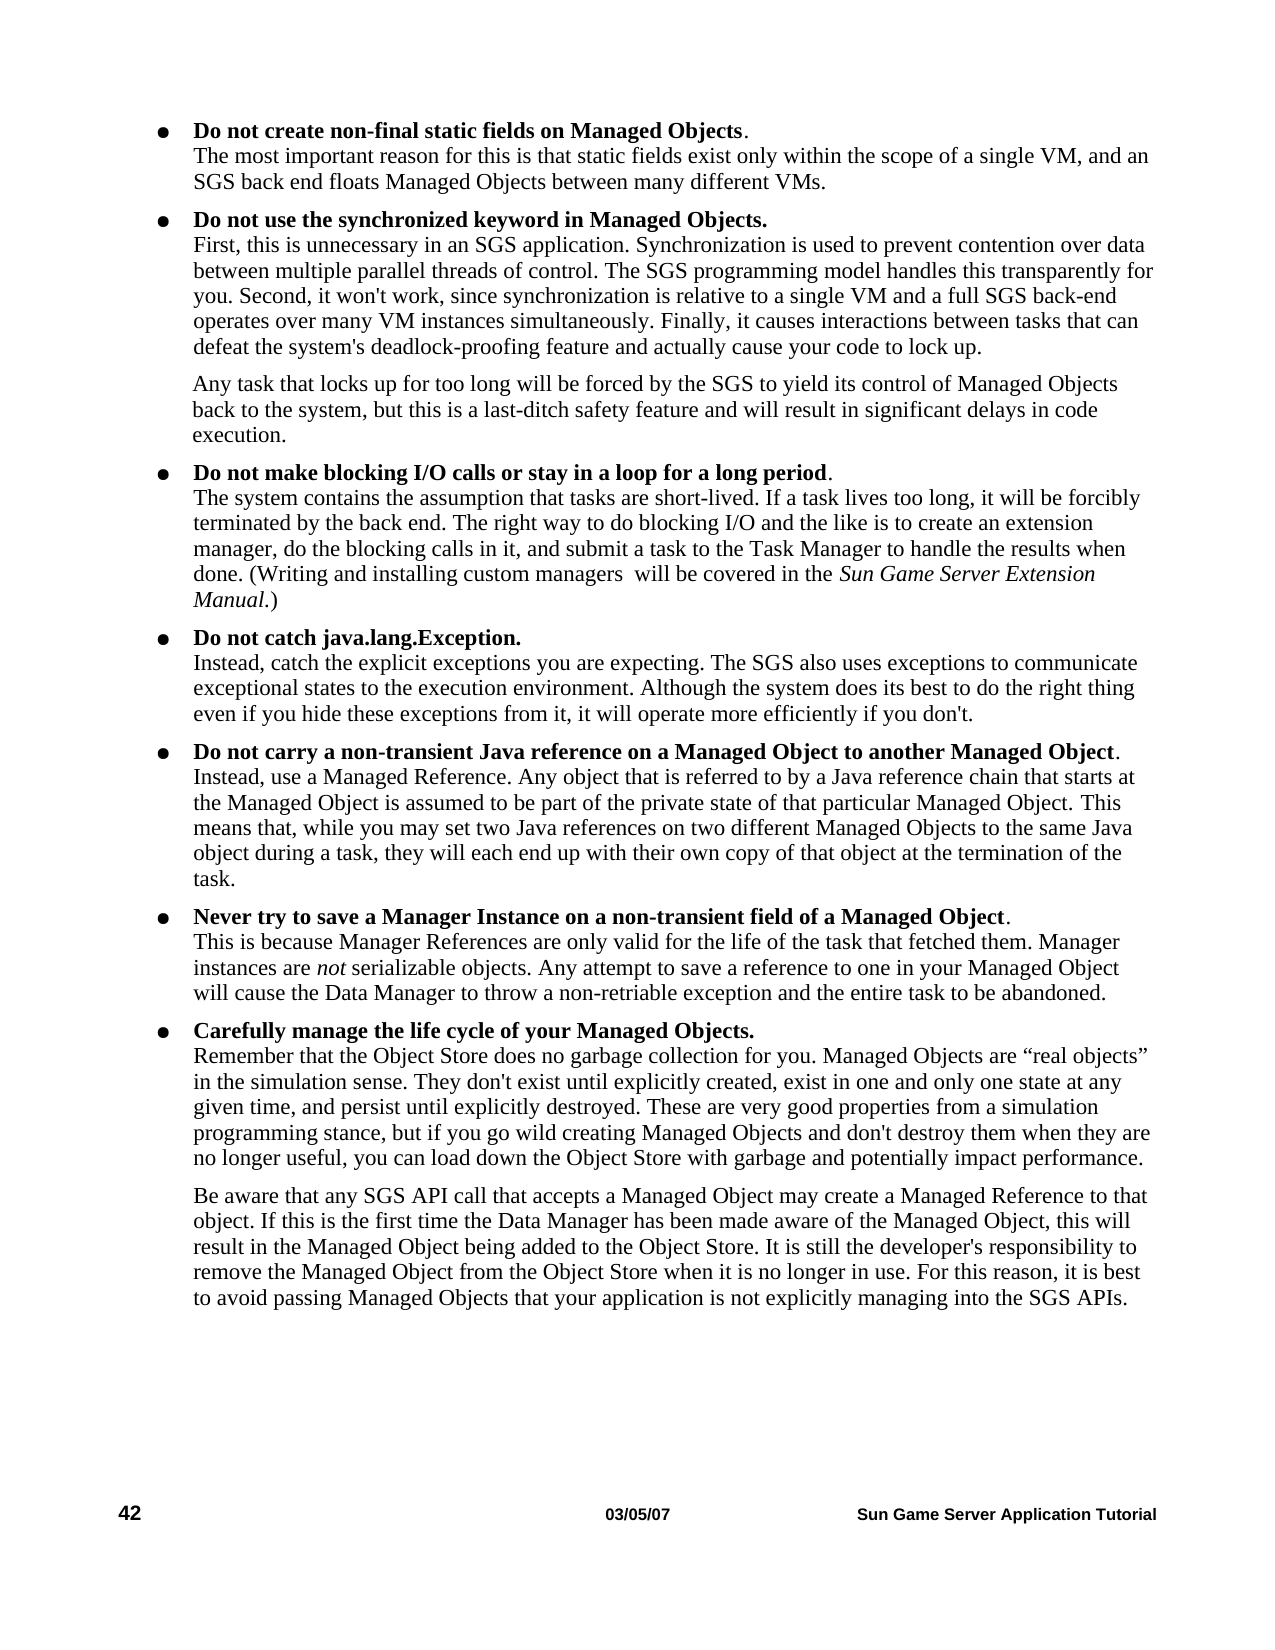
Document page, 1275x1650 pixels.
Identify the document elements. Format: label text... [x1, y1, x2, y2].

list Do not make blocking I/O calls or stay in a loop for a long period. The system contains the assumption that tasks are short-lived. If a task lives too long, it will be forcibly terminated by the back end. The right way to do blocking I/O and the like is to create an extension manager, do the blocking calls in it, and submit a task to the Task Manager to handle the results when done. (Writing and installing custom managers will be covered in the Sun Game Server Extension Manual.) [156, 459, 1157, 612]
list Do not create non-final static fields on Managed Objects. The most important reason for this is that static fields exist only within the scope of a single VM, and an SGS back end floats Managed Objects between many different VMs. [156, 118, 1157, 194]
list Never try to save a Manager Instance on a non-transient field of a Managed Object. This is because Manager References are only valid for the life of the task that fetched them. Manager instances are not serializable objects. Any attempt to save a reference to one in your Managed Object will cause the Data Manager to throw a non-retriable exception and the entire task to be abandoned. [156, 904, 1157, 1005]
text Any task that locks up for too long will be forced by the SGS to yield its control of Managed Objects back to the system, but this is a last-ditch safety feature and will result in significant delays in code execution. [192, 371, 1157, 448]
list Carefully manage the life cycle of your Managed Objects. Remember that the Object Store does no garbage collection for you. Managed Objects are “real objects” in the simulation sense. They don't exist until explicitly created, exist in one and only one state at any given time, and persist until explicitly destroyed. These are very good properties from a simulation programming stance, but if you go wild creating Managed Objects and don't destroy them when they are no longer useful, you can load down the Object Store with garbage and potentially impact performance. [156, 1018, 1157, 1170]
list Do not catch java.lang.Exception. Instead, catch the explicit exceptions you are expecting. The SGS also uses exceptions to communicate exceptional states to the execution environment. Although the system does its best to do the right thing even if you hide these exceptions from it, it will operate more efficiently if you don't. [156, 624, 1157, 726]
list Do not use the synchronized keyword in Managed Objects. First, this is unnecessary in an SGS application. Synchronization is used to prevent contention over data between multiple parallel threads of control. The SGS programming model handles this transparently for you. Second, it won't work, since synchronization is relative to a single VM and a full SGS back-end operates over many VM instances simultaneously. Finally, it causes interactions between tasks that can defeat the system's deadlock-proofing feature and actually cause your code to lock up. [156, 207, 1157, 359]
list Be aware that any SGS API call that accepts a Managed Object may create a Managed Reference to that object. If this is the first time the Data Manager has been made aware of the Managed Object, this will result in the Managed Object being added to the Object Store. It is still the developer's responsibility to remove the Managed Object from the Object Store when it is no longer in use. For this reason, it is best to avoid passing Managed Objects that your application is not explicitly managing into the SGS APIs. [156, 1183, 1157, 1310]
list Do not carry a non-transient Java reference on a Managed Object to another Managed Object. Instead, use a Managed Reference. Any object that is referred to by a Java reference chain that starts at the Managed Object is assumed to be part of the private state of that particular Managed Object. This means that, while you may set two Java references on two different Managed Objects to the same Java object during a task, they will each end up with their own copy of that object at the termination of the task. [156, 739, 1157, 891]
